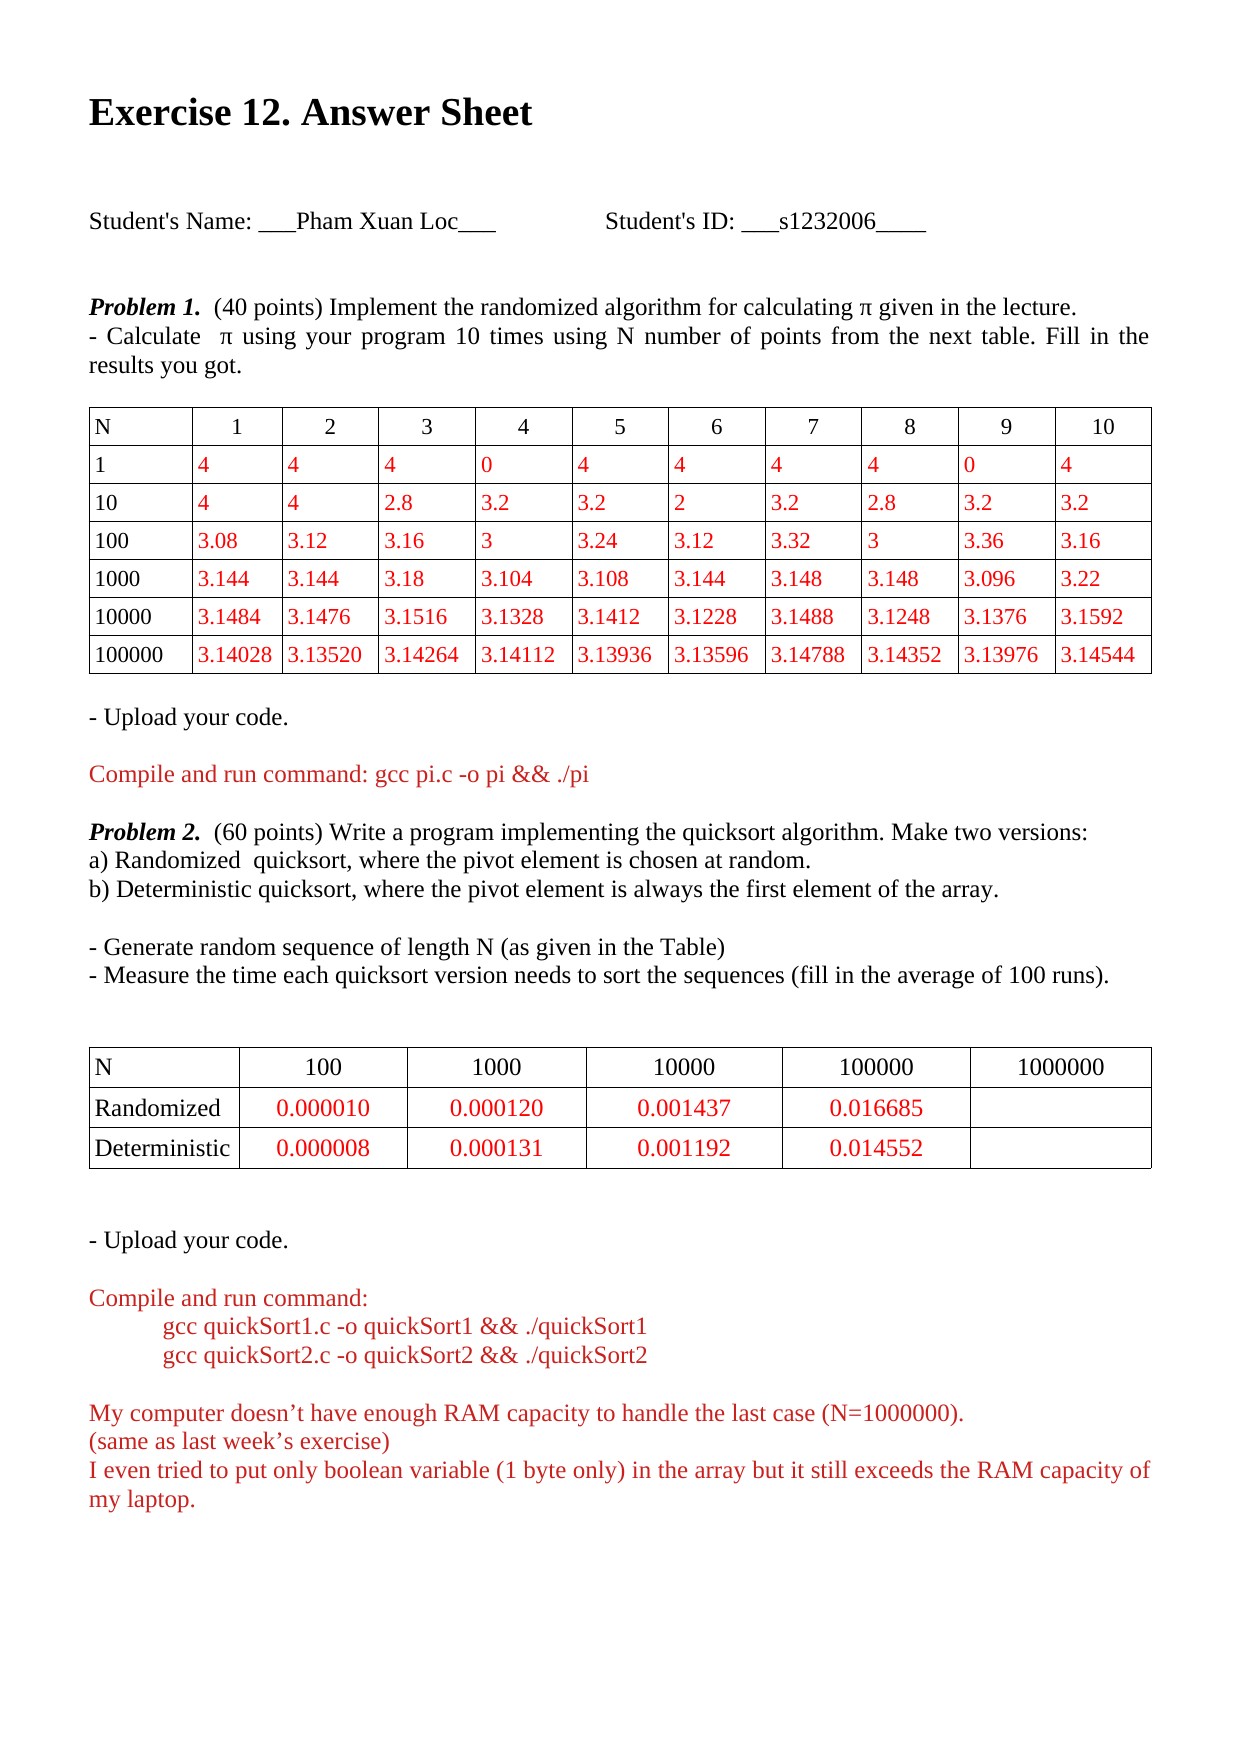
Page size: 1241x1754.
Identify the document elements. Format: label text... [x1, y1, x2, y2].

table_cell [971, 1088, 1151, 1127]
table_cell 3.1228 [669, 598, 765, 635]
table_cell 3.12 [283, 522, 378, 559]
text Exercise 12. Answer Sheet [89, 89, 1151, 134]
table_cell 0.000120 [408, 1088, 586, 1127]
text (same as last week’s exercise) [89, 1426, 1151, 1455]
table_cell 4 [1056, 446, 1151, 483]
table_header 7 [766, 408, 861, 445]
table_cell 0 [476, 446, 572, 483]
table_cell 3.22 [1056, 560, 1151, 597]
text Problem 2. (60 points) Write a program implementing the quicksort algorithm. Make two versions: [89, 817, 1151, 845]
text gcc quickSort2.c -o quickSort2 && ./quickSort2 [89, 1340, 1151, 1369]
table_cell 3.14112 [476, 636, 572, 673]
table_cell 4 [379, 446, 475, 483]
table_cell 0.000008 [240, 1128, 407, 1167]
table_cell 3.24 [573, 522, 668, 559]
table_cell 3.1488 [766, 598, 861, 635]
text a) Randomized quicksort, where the pivot element is chosen at random. [89, 845, 1151, 874]
table_cell 3.18 [379, 560, 475, 597]
table_cell 4 [193, 484, 282, 521]
table_cell 3.08 [193, 522, 282, 559]
table_header 1000000 [971, 1048, 1151, 1087]
table_cell 3.14352 [862, 636, 958, 673]
text gcc quickSort1.c -o quickSort1 && ./quickSort1 [89, 1311, 1151, 1340]
table_cell 10 [90, 484, 192, 521]
table_header 9 [959, 408, 1055, 445]
table_cell 4 [766, 446, 861, 483]
table_cell 0 [959, 446, 1055, 483]
table_cell 3.1476 [283, 598, 378, 635]
table_cell 1000 [90, 560, 192, 597]
table_cell 3.1592 [1056, 598, 1151, 635]
table_cell 3.1516 [379, 598, 475, 635]
table_cell 3.2 [959, 484, 1055, 521]
text - Measure the time each quicksort version needs to sort the sequences (fill in the average of 100 runs). [89, 960, 1151, 989]
table_header 10000 [587, 1048, 782, 1087]
text Problem 1. (40 points) Implement the randomized algorithm for calculating π given in the lecture. [89, 292, 1151, 321]
table_cell 4 [573, 446, 668, 483]
table_header 6 [669, 408, 765, 445]
table_cell Randomized [90, 1088, 239, 1127]
table_cell 3.144 [283, 560, 378, 597]
table_cell 3 [862, 522, 958, 559]
text I even tried to put only boolean variable (1 byte only) in the array but it still exceeds the RAM capacity of my laptop. [89, 1455, 1151, 1513]
table_cell 4 [283, 484, 378, 521]
table_cell 3.32 [766, 522, 861, 559]
table_cell 3.2 [573, 484, 668, 521]
text - Upload your code. [89, 1225, 1151, 1254]
table_cell 0.016685 [783, 1088, 970, 1127]
table_cell 2.8 [862, 484, 958, 521]
table_cell 3.12 [669, 522, 765, 559]
table_cell 0.000010 [240, 1088, 407, 1127]
table_cell 0.014552 [783, 1128, 970, 1167]
table_cell 3.36 [959, 522, 1055, 559]
table_cell 3.108 [573, 560, 668, 597]
text - Upload your code. [89, 702, 1151, 730]
table_cell 3.14544 [1056, 636, 1151, 673]
table_header 4 [476, 408, 572, 445]
table_cell 3.1248 [862, 598, 958, 635]
table_cell 3.096 [959, 560, 1055, 597]
table_header 100 [240, 1048, 407, 1087]
table_header 2 [283, 408, 378, 445]
text b) Deterministic quicksort, where the pivot element is always the first element of the array. [89, 874, 1151, 903]
table_cell 0.000131 [408, 1128, 586, 1167]
table_cell 3.13520 [283, 636, 378, 673]
text - Calculate π using your program 10 times using N number of points from the next table. Fill in the results you got. [89, 321, 1151, 378]
table_header 8 [862, 408, 958, 445]
table_cell 100 [90, 522, 192, 559]
text Student's Name: ___Pham Xuan Loc___ Student's ID: ___s1232006____ [89, 206, 1151, 235]
table_cell 3.16 [1056, 522, 1151, 559]
table_header 1000 [408, 1048, 586, 1087]
table_cell 4 [862, 446, 958, 483]
table_cell 3.1484 [193, 598, 282, 635]
table_cell 3.13596 [669, 636, 765, 673]
table_cell 3.2 [476, 484, 572, 521]
text - Generate random sequence of length N (as given in the Table) [89, 932, 1151, 960]
table_cell 3.2 [1056, 484, 1151, 521]
table_cell 3.1328 [476, 598, 572, 635]
table_cell 3.14788 [766, 636, 861, 673]
table_cell 4 [193, 446, 282, 483]
table_cell 3.13976 [959, 636, 1055, 673]
table_cell 3.16 [379, 522, 475, 559]
table_cell 2.8 [379, 484, 475, 521]
table_cell 3.148 [862, 560, 958, 597]
table_header N [90, 1048, 239, 1087]
table_header 10 [1056, 408, 1151, 445]
table_cell 3.14264 [379, 636, 475, 673]
text My computer doesn’t have enough RAM capacity to handle the last case (N=1000000). [89, 1398, 1151, 1426]
table_cell 3.104 [476, 560, 572, 597]
table_header N [90, 408, 192, 445]
table_cell Deterministic [90, 1128, 239, 1167]
table_cell 1 [90, 446, 192, 483]
table_cell 10000 [90, 598, 192, 635]
table_cell 3.2 [766, 484, 861, 521]
table_header 3 [379, 408, 475, 445]
table_cell 4 [669, 446, 765, 483]
table_cell 3.1412 [573, 598, 668, 635]
table_cell 100000 [90, 636, 192, 673]
table_cell 3.13936 [573, 636, 668, 673]
table_cell 3 [476, 522, 572, 559]
table_cell 3.148 [766, 560, 861, 597]
table_cell 3.14028 [193, 636, 282, 673]
table_header 1 [193, 408, 282, 445]
table_cell 0.001437 [587, 1088, 782, 1127]
table_cell [971, 1128, 1151, 1167]
table_cell 4 [283, 446, 378, 483]
text Compile and run command: gcc pi.c -o pi && ./pi [89, 759, 1151, 788]
table_header 5 [573, 408, 668, 445]
table_cell 3.144 [669, 560, 765, 597]
text Compile and run command: [89, 1283, 1151, 1311]
table_cell 0.001192 [587, 1128, 782, 1167]
table_cell 3.1376 [959, 598, 1055, 635]
table_cell 3.144 [193, 560, 282, 597]
table_header 100000 [783, 1048, 970, 1087]
table_cell 2 [669, 484, 765, 521]
